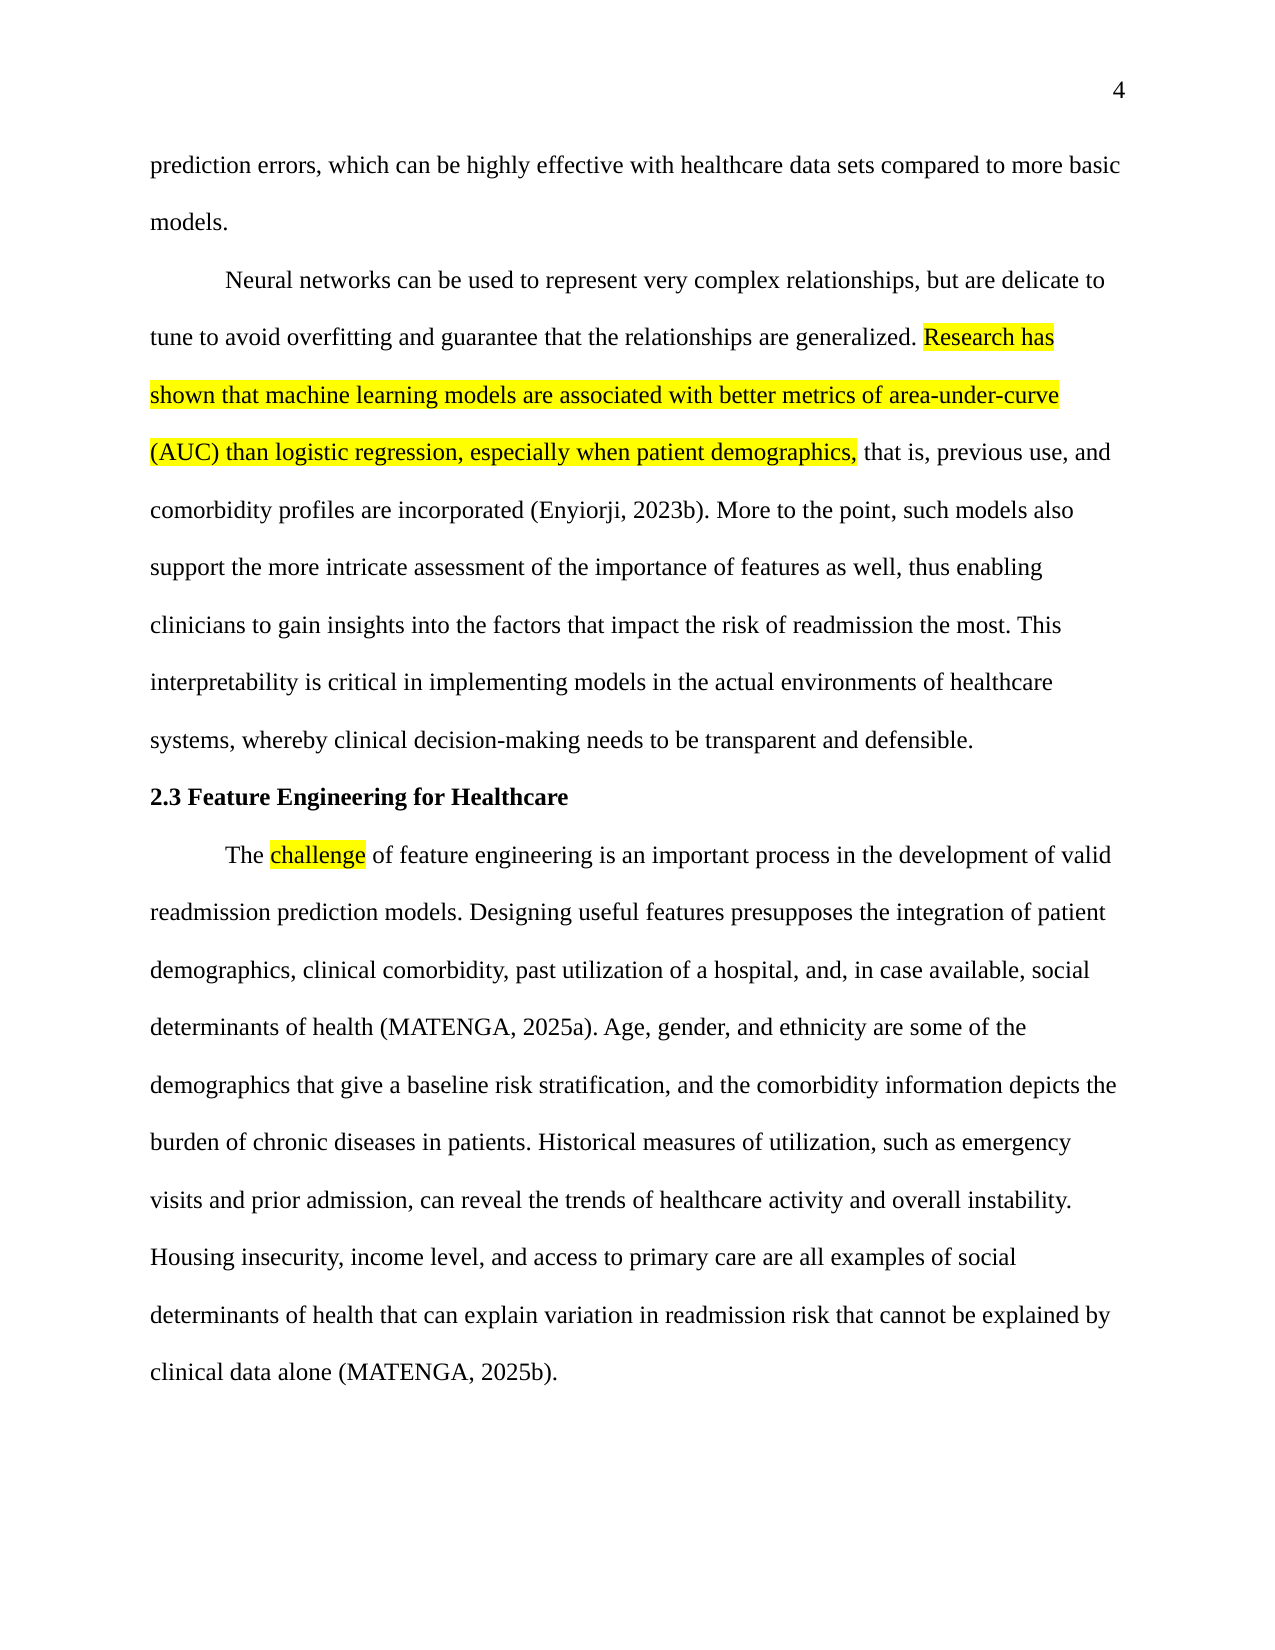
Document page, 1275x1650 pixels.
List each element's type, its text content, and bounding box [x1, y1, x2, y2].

text prediction errors, which can be highly effective with healthcare data sets compared to more basic models. [150, 150, 1125, 236]
text Neural networks can be used to represent very complex relationships, but are delicate to tune to avoid overfitting and guarantee that the relationships are generalized. Research has shown that machine learning models are associated with better metrics of area-under-curve (AUC) than logistic regression, especially when patient demographics, that is, previous use, and comorbidity profiles are incorporated (Enyiorji, 2023b). More to the point, such models also support the more intricate assessment of the importance of features as well, thus enabling clinicians to gain insights into the factors that impact the risk of readmission the most. This interpretability is critical in implementing models in the actual environments of healthcare systems, whereby clinical decision-making needs to be transparent and defensible. [150, 265, 1125, 754]
text 2.3 Feature Engineering for Healthcare [150, 782, 1125, 811]
text The challenge of feature engineering is an important process in the development of valid readmission prediction models. Designing useful features presupposes the integration of patient demographics, clinical comorbidity, past utilization of a hospital, and, in case available, social determinants of health (MATENGA, 2025a). Age, gender, and ethnicity are some of the demographics that give a baseline risk stratification, and the comorbidity information depicts the burden of chronic diseases in patients. Historical measures of utilization, such as emergency visits and prior admission, can reveal the trends of healthcare activity and overall instability. Housing insecurity, income level, and access to primary care are all examples of social determinants of health that can explain variation in readmission risk that cannot be explained by clinical data alone (MATENGA, 2025b). [150, 840, 1125, 1386]
